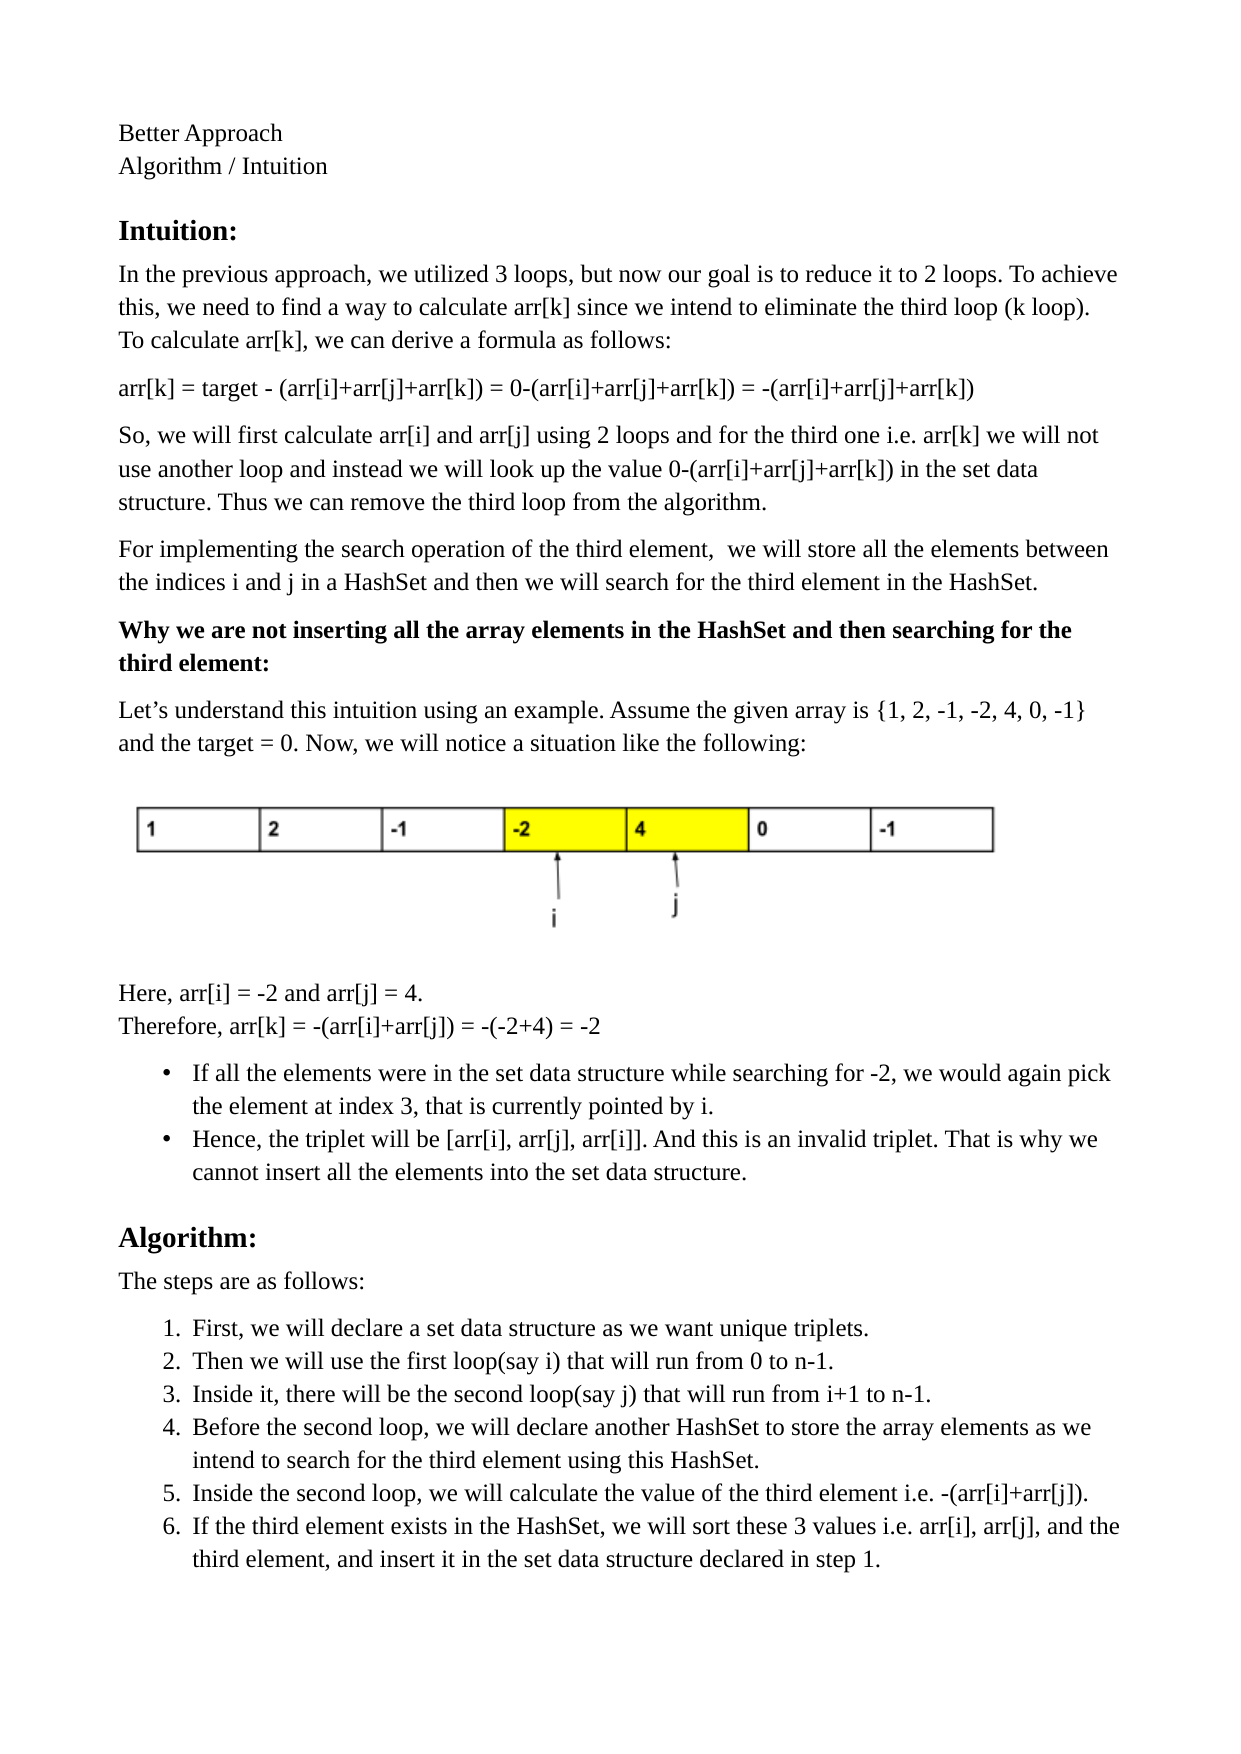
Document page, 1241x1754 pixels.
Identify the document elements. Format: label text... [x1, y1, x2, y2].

text In the previous approach, we utilized 3 loops, but now our goal is to reduce it to 2 loops. To achieve this, we need to find a way to calculate arr[k] since we intend to eliminate the third loop (k loop). To calculate arr[k], we can derive a formula as follows: [118, 259, 1122, 354]
list Then we will use the first loop(say i) that will run from 0 to n-1. [162, 1346, 1122, 1375]
list Inside it, there will be the second loop(say j) that will run from i+1 to n-1. [162, 1379, 1122, 1408]
text So, we will first calculate arr[i] and arr[j] using 2 loops and for the third one i.e. arr[k] we will not use another loop and instead we will look up the value 0-(arr[i]+arr[j]+arr[k]) in the set data structure. Thus we can remove the third loop from the algorithm. [118, 421, 1122, 515]
picture [118, 776, 1036, 959]
text Better Approach [118, 118, 1122, 147]
text For implementing the search operation of the third element, we will store all the elements between the indices i and j in a HashSet and then we will search for the third element in the HashSet. [118, 534, 1122, 596]
text Here, arr[i] = -2 and arr[j] = 4. Therefore, arr[k] = -(arr[i]+arr[j]) = -(-2+4) = -2 [118, 978, 1122, 1039]
list Hence, the triplet will be [arr[i], arr[j], arr[i]]. And this is an invalid triplet. That is why we cannot insert all the elements into the set data structure. [162, 1124, 1122, 1186]
text Algorithm / Intuition [118, 151, 1122, 180]
list Before the second loop, we will declare another HashSet to store the array elements as we intend to search for the third element using this HashSet. [162, 1412, 1122, 1474]
text Let’s understand this intuition using an example. Assume the given array is {1, 2, -1, -2, 4, 0, -1} and the target = 0. Now, we will notice a situation like the following: [118, 696, 1122, 757]
text Why we are not inserting all the array elements in the HashSet and then searching for the third element: [118, 615, 1122, 677]
list Inside the second loop, we will calculate the value of the third element i.e. -(arr[i]+arr[j]). [162, 1478, 1122, 1507]
text The steps are as follows: [118, 1266, 1122, 1294]
subtitle Algorithm: [118, 1220, 1122, 1253]
list If all the elements were in the set data structure while searching for -2, we would again pick the element at index 3, that is currently pointed by i. [162, 1058, 1122, 1120]
subtitle Intuition: [118, 213, 1122, 247]
list If the third element exists in the HashSet, we will sort these 3 values i.e. arr[i], arr[j], and the third element, and insert it in the set data structure declared in step 1. [162, 1511, 1122, 1573]
list First, we will declare a set data structure as we want unique triplets. [162, 1313, 1122, 1342]
text arr[k] = target - (arr[i]+arr[j]+arr[k]) = 0-(arr[i]+arr[j]+arr[k]) = -(arr[i]+arr[j]+arr[k]) [118, 373, 1122, 402]
